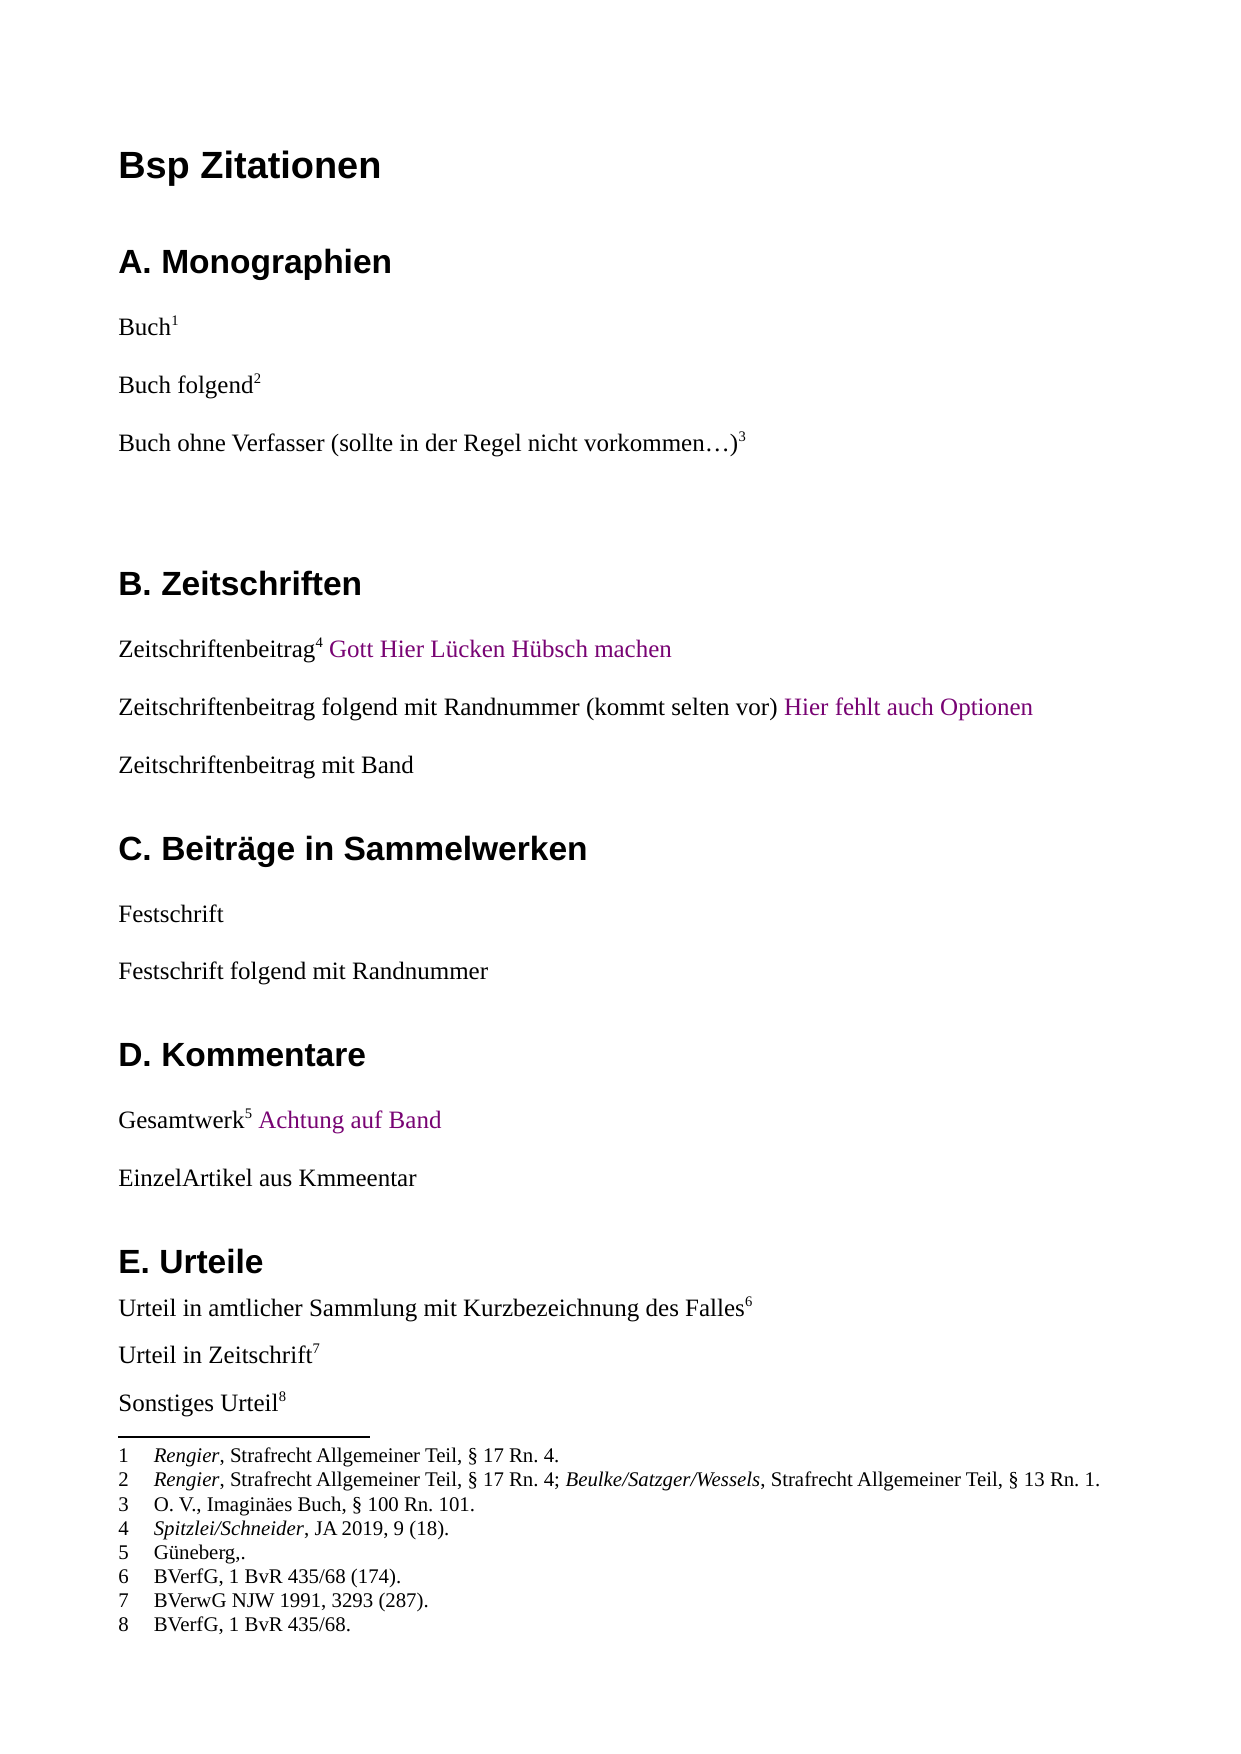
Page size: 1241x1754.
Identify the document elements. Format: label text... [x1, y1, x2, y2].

text Zeitschriftenbeitrag mit Band [118, 750, 1122, 778]
text Rengier, Strafrecht Allgemeiner Teil, § 17 Rn. 4. [118, 1443, 1122, 1467]
subtitle Kommentare [118, 1035, 1122, 1074]
subtitle Urteile [118, 1242, 1122, 1280]
text O. V., Imaginäes Buch, § 100 Rn. 101. [118, 1491, 1122, 1516]
text Spitzlei/Schneider, JA 2019, 9 (18). [118, 1516, 1122, 1539]
text Urteil in Zeitschrift [118, 1340, 1122, 1369]
text EinzelArtikel aus Kmmeentar [118, 1163, 1122, 1192]
subtitle Monographien [118, 242, 1122, 281]
text Sonstiges Urteil [118, 1388, 1122, 1417]
text Rengier, Strafrecht Allgemeiner Teil, § 17 Rn. 4; Beulke/Satzger/Wessels, Strafrecht Allgemeiner Teil, § 13 Rn. 1. [118, 1467, 1122, 1491]
text Zeitschriftenbeitrag folgend mit Randnummer (kommt selten vor) Hier fehlt auch Optionen [118, 692, 1122, 721]
subtitle Bsp Zitationen [118, 143, 1122, 187]
text BVerwG NJW 1991, 3293 (287). [118, 1588, 1122, 1612]
text Zeitschriftenbeitrag Gott Hier Lücken Hübsch machen [118, 634, 1122, 663]
text Festschrift [118, 899, 1122, 927]
text Güneberg,. [118, 1539, 1122, 1564]
subtitle Zeitschriften [118, 564, 1122, 603]
text BVerfG, 1 BvR 435/68. [118, 1612, 1122, 1636]
text BVerfG, 1 BvR 435/68 (174). [118, 1564, 1122, 1588]
text Buch [118, 312, 1122, 341]
text Buch folgend [118, 370, 1122, 399]
text Urteil in amtlicher Sammlung mit Kurzbezeichnung des Falles [118, 1293, 1122, 1322]
subtitle Beiträge in Sammelwerken [118, 828, 1122, 867]
text Buch ohne Verfasser (sollte in der Regel nicht vorkommen…) [118, 428, 1122, 456]
text Festschrift folgend mit Randnummer [118, 956, 1122, 985]
text Gesamtwerk Achtung auf Band [118, 1105, 1122, 1134]
